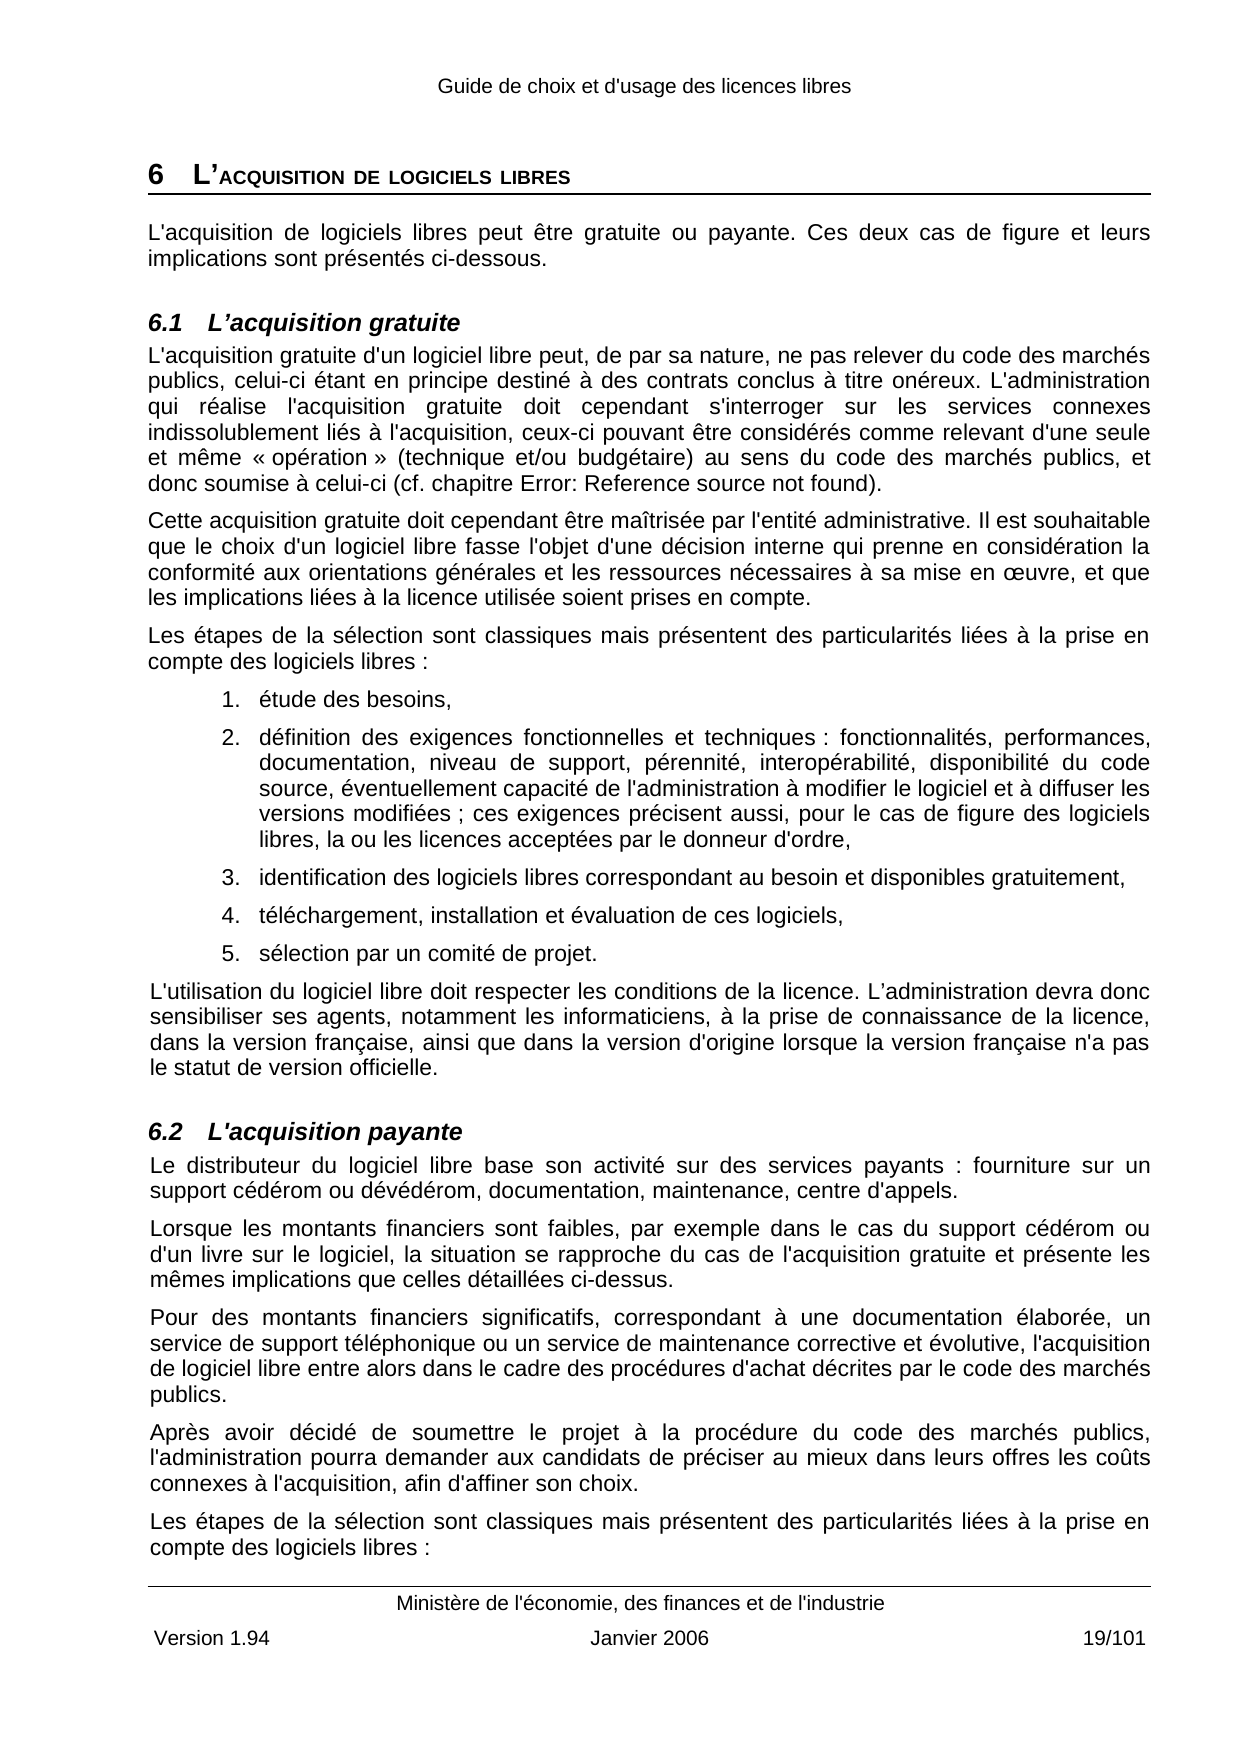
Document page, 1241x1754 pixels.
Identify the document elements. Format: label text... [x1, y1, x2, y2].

text Les étapes de la sélection sont classiques mais présentent des particularités liées à la prise en compte des logiciels libres : [148, 623, 1151, 674]
subtitle L’acquisition gratuite [148, 308, 1151, 336]
list étude des besoins, [221, 686, 1151, 712]
list sélection par un comité de projet. [221, 941, 1151, 966]
subtitle L'acquisition payante [148, 1118, 1151, 1146]
text L'utilisation du logiciel libre doit respecter les conditions de la licence. L’administration devra donc sensibiliser ses agents, notamment les informaticiens, à la prise de connaissance de la licence, dans la version française, ainsi que dans la version d'origine lorsque la version française n'a pas le statut de version officielle. [149, 978, 1151, 1081]
list téléchargement, installation et évaluation de ces logiciels, [221, 902, 1151, 928]
text L'acquisition de logiciels libres peut être gratuite ou payante. Ces deux cas de figure et leurs implications sont présentés ci-dessous. [148, 220, 1151, 271]
text Les étapes de la sélection sont classiques mais présentent des particularités liées à la prise en compte des logiciels libres : [149, 1509, 1151, 1560]
text Le distributeur du logiciel libre base son activité sur des services payants : fourniture sur un support cédérom ou dévédérom, documentation, maintenance, centre d'appels. [149, 1152, 1151, 1203]
list définition des exigences fonctionnelles et techniques : fonctionnalités, performances, documentation, niveau de support, pérennité, interopérabilité, disponibilité du code source, éventuellement capacité de l'administration à modifier le logiciel et à diffuser les versions modifiées ; ces exigences précisent aussi, pour le cas de figure des logiciels libres, la ou les licences acceptées par le donneur d'ordre, [221, 724, 1151, 852]
text L'acquisition gratuite d'un logiciel libre peut, de par sa nature, ne pas relever du code des marchés publics, celui-ci étant en principe destiné à des contrats conclus à titre onéreux. L'administration qui réalise l'acquisition gratuite doit cependant s'interroger sur les services connexes indissolublement liés à l'acquisition, ceux-ci pouvant être considérés comme relevant d'une seule et même « opération » (technique et/ou budgétaire) au sens du code des marchés publics, et donc soumise à celui-ci (cf. chapitre ). [148, 343, 1151, 496]
text Cette acquisition gratuite doit cependant être maîtrisée par l'entité administrative. Il est souhaitable que le choix d'un logiciel libre fasse l'objet d'une décision interne qui prenne en considération la conformité aux orientations générales et les ressources nécessaires à sa mise en œuvre, et que les implications liées à la licence utilisée soient prises en compte. [148, 508, 1151, 610]
subtitle L’acquisition de logiciels libres [148, 158, 1151, 193]
text Après avoir décidé de soumettre le projet à la procédure du code des marchés publics, l'administration pourra demander aux candidats de préciser au mieux dans leurs offres les coûts connexes à l'acquisition, afin d'affiner son choix. [149, 1419, 1151, 1496]
list identification des logiciels libres correspondant au besoin et disponibles gratuitement, [221, 864, 1151, 890]
text Lorsque les montants financiers sont faibles, par exemple dans le cas du support cédérom ou d'un livre sur le logiciel, la situation se rapproche du cas de l'acquisition gratuite et présente les mêmes implications que celles détaillées ci-dessus. [149, 1216, 1151, 1292]
text Pour des montants financiers significatifs, correspondant à une documentation élaborée, un service de support téléphonique ou un service de maintenance corrective et évolutive, l'acquisition de logiciel libre entre alors dans le cadre des procédures d'achat décrites par le code des marchés publics. [149, 1305, 1151, 1407]
